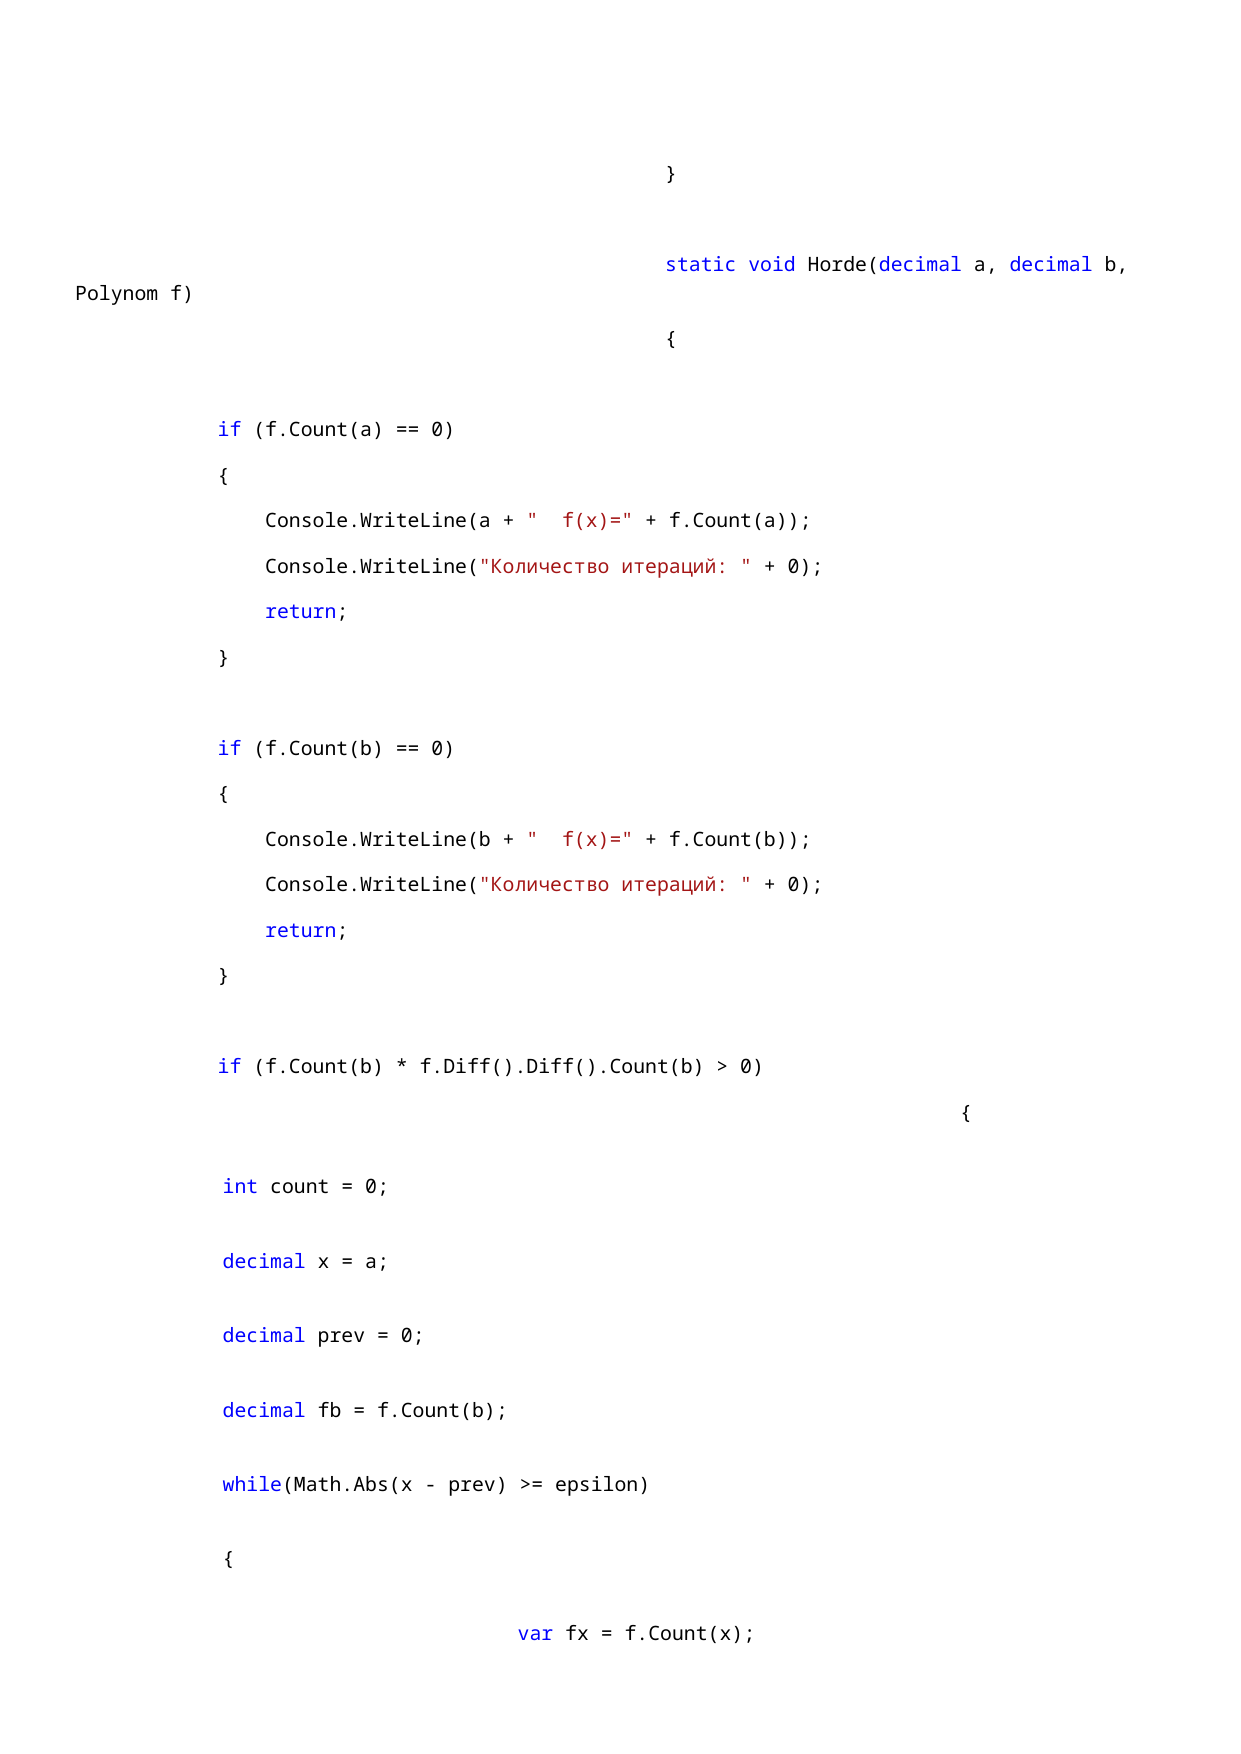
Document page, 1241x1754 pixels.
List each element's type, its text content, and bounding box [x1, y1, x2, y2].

text { [75, 1098, 1165, 1125]
text decimal x = a; [75, 1218, 1165, 1274]
text Console.WriteLine("Количество итераций: " + 0); [75, 871, 1165, 898]
text if (f.Count(b) == 0) [75, 734, 1165, 761]
text int count = 0; [75, 1144, 1165, 1200]
text decimal fb = f.Count(b); [75, 1367, 1165, 1423]
text while(Math.Abs(x - prev) >= epsilon) [75, 1441, 1165, 1497]
text Console.WriteLine(b + " f(x)=" + f.Count(b)); [75, 825, 1165, 852]
text if (f.Count(a) == 0) [75, 416, 1165, 442]
text { [75, 1516, 1165, 1572]
text } [75, 159, 1165, 186]
text Console.WriteLine("Количество итераций: " + 0); [75, 552, 1165, 579]
text var fx = f.Count(x); [75, 1590, 1165, 1646]
text Console.WriteLine(a + " f(x)=" + f.Count(a)); [75, 507, 1165, 533]
text return; [75, 598, 1165, 624]
text } [75, 962, 1165, 989]
text decimal prev = 0; [75, 1293, 1165, 1348]
text { [75, 461, 1165, 488]
text { [75, 324, 1165, 351]
text { [75, 780, 1165, 807]
text return; [75, 916, 1165, 943]
text if (f.Count(b) * f.Diff().Diff().Count(b) > 0) [75, 1053, 1165, 1080]
text } [75, 643, 1165, 670]
text static void Horde(decimal a, decimal b, Polynom f) [75, 250, 1165, 306]
